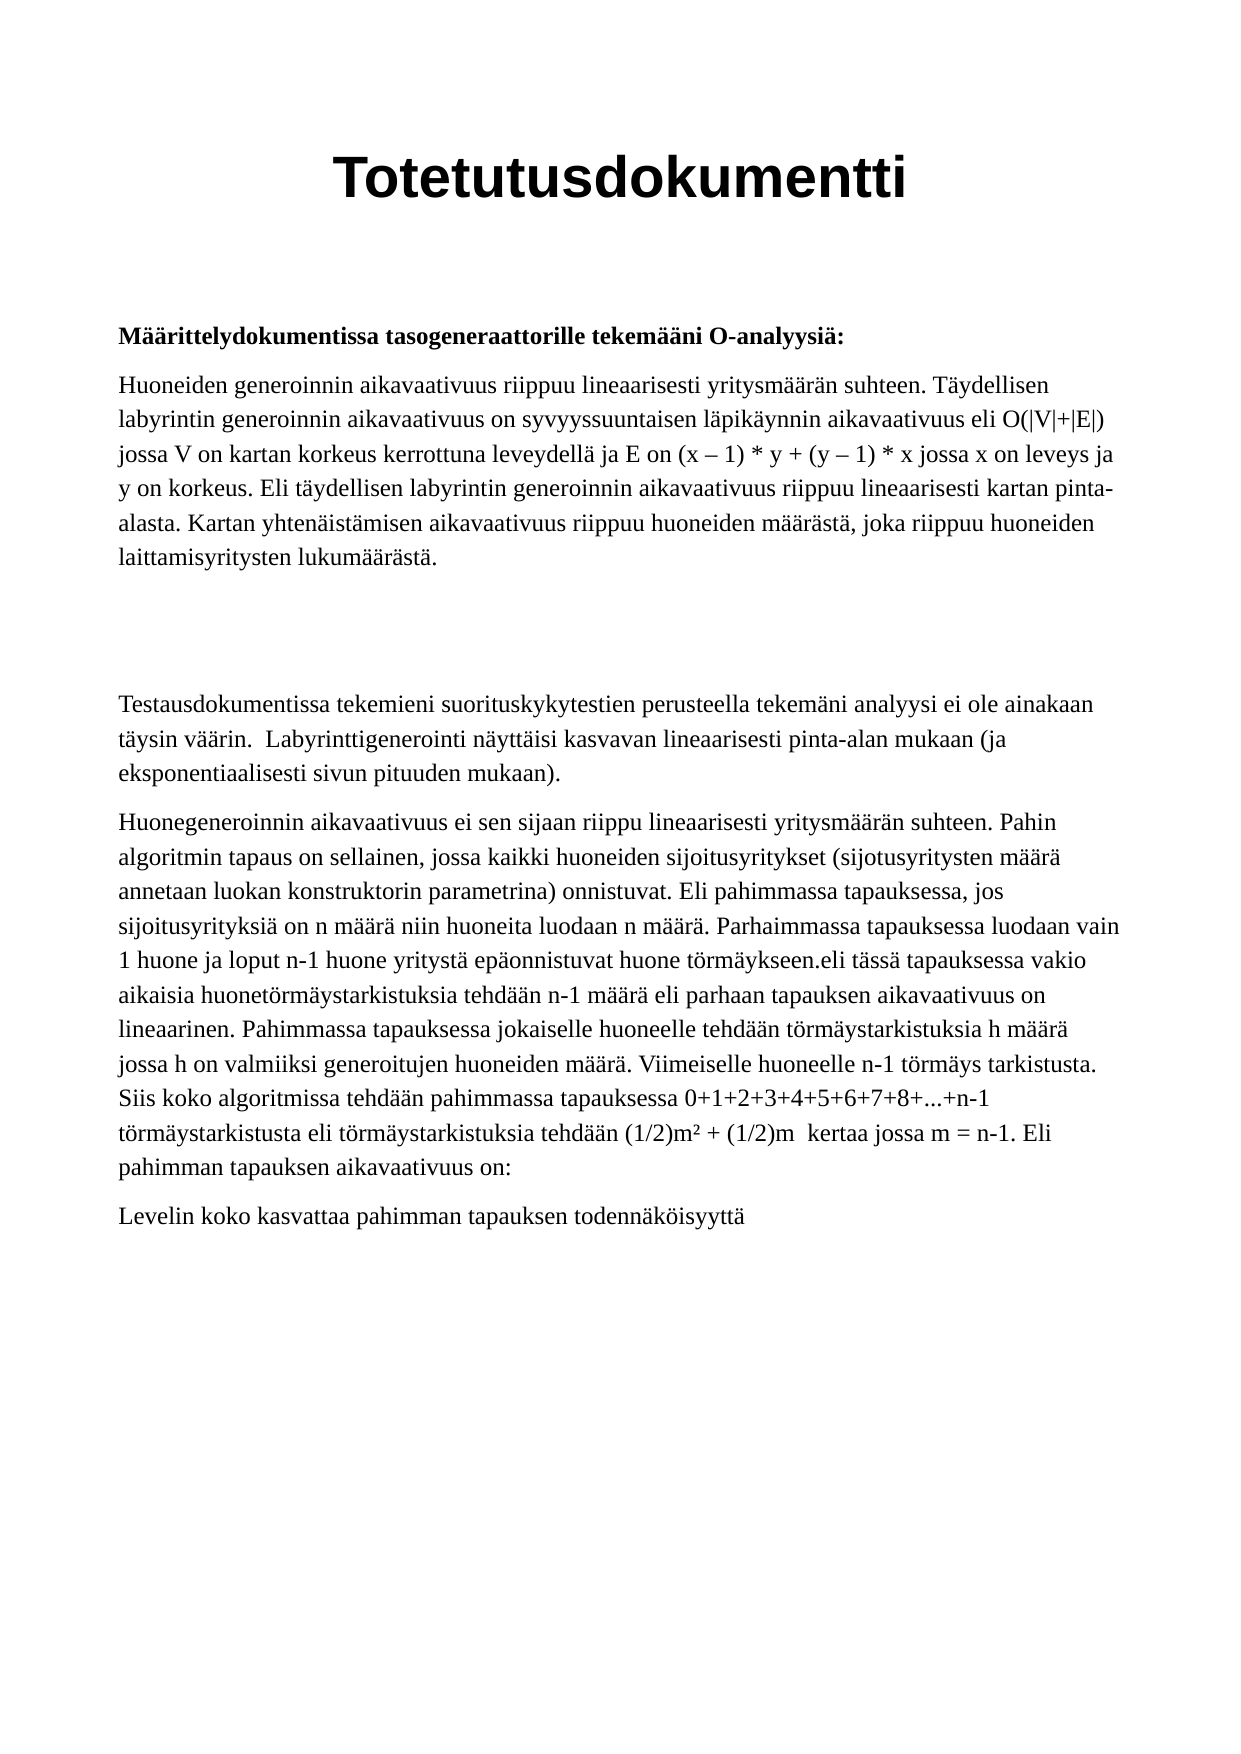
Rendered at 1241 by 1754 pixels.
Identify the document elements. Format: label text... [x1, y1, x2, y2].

title Totetutusdokumentti [118, 143, 1122, 210]
text Huoneiden generoinnin aikavaativuus riippuu lineaarisesti yritysmäärän suhteen. Täydellisen labyrintin generoinnin aikavaativuus on syvyyssuuntaisen läpikäynnin aikavaativuus eli O(|V|+|E|) jossa V on kartan korkeus kerrottuna leveydellä ja E on (x – 1) * y + (y – 1) * x jossa x on leveys ja y on korkeus. Eli täydellisen labyrintin generoinnin aikavaativuus riippuu lineaarisesti kartan pinta-alasta. Kartan yhtenäistämisen aikavaativuus riippuu huoneiden määrästä, joka riippuu huoneiden laittamisyritysten lukumäärästä. [118, 370, 1122, 571]
text Määrittelydokumentissa tasogeneraattorille tekemääni O-analyysiä: [118, 321, 1122, 349]
text Testausdokumentissa tekemieni suorituskykytestien perusteella tekemäni analyysi ei ole ainakaan täysin väärin. Labyrinttigenerointi näyttäisi kasvavan lineaarisesti pinta-alan mukaan (ja eksponentiaalisesti sivun pituuden mukaan). [118, 689, 1122, 787]
text Levelin koko kasvattaa pahimman tapauksen todennäköisyyttä [118, 1201, 1122, 1230]
text Huonegeneroinnin aikavaativuus ei sen sijaan riippu lineaarisesti yritysmäärän suhteen. Pahin algoritmin tapaus on sellainen, jossa kaikki huoneiden sijoitusyritykset (sijotusyritysten määrä annetaan luokan konstruktorin parametrina) onnistuvat. Eli pahimmassa tapauksessa, jos sijoitusyrityksiä on n määrä niin huoneita luodaan n määrä. Parhaimmassa tapauksessa luodaan vain 1 huone ja loput n-1 huone yritystä epäonnistuvat huone törmäykseen.eli tässä tapauksessa vakio aikaisia huonetörmäystarkistuksia tehdään n-1 määrä eli parhaan tapauksen aikavaativuus on lineaarinen. Pahimmassa tapauksessa jokaiselle huoneelle tehdään törmäystarkistuksia h määrä jossa h on valmiiksi generoitujen huoneiden määrä. Viimeiselle huoneelle n-1 törmäys tarkistusta. Siis koko algoritmissa tehdään pahimmassa tapauksessa 0+1+2+3+4+5+6+7+8+...+n-1 törmäystarkistusta eli törmäystarkistuksia tehdään (1/2)m² + (1/2)m kertaa jossa m = n-1. Eli pahimman tapauksen aikavaativuus on: [118, 807, 1122, 1181]
